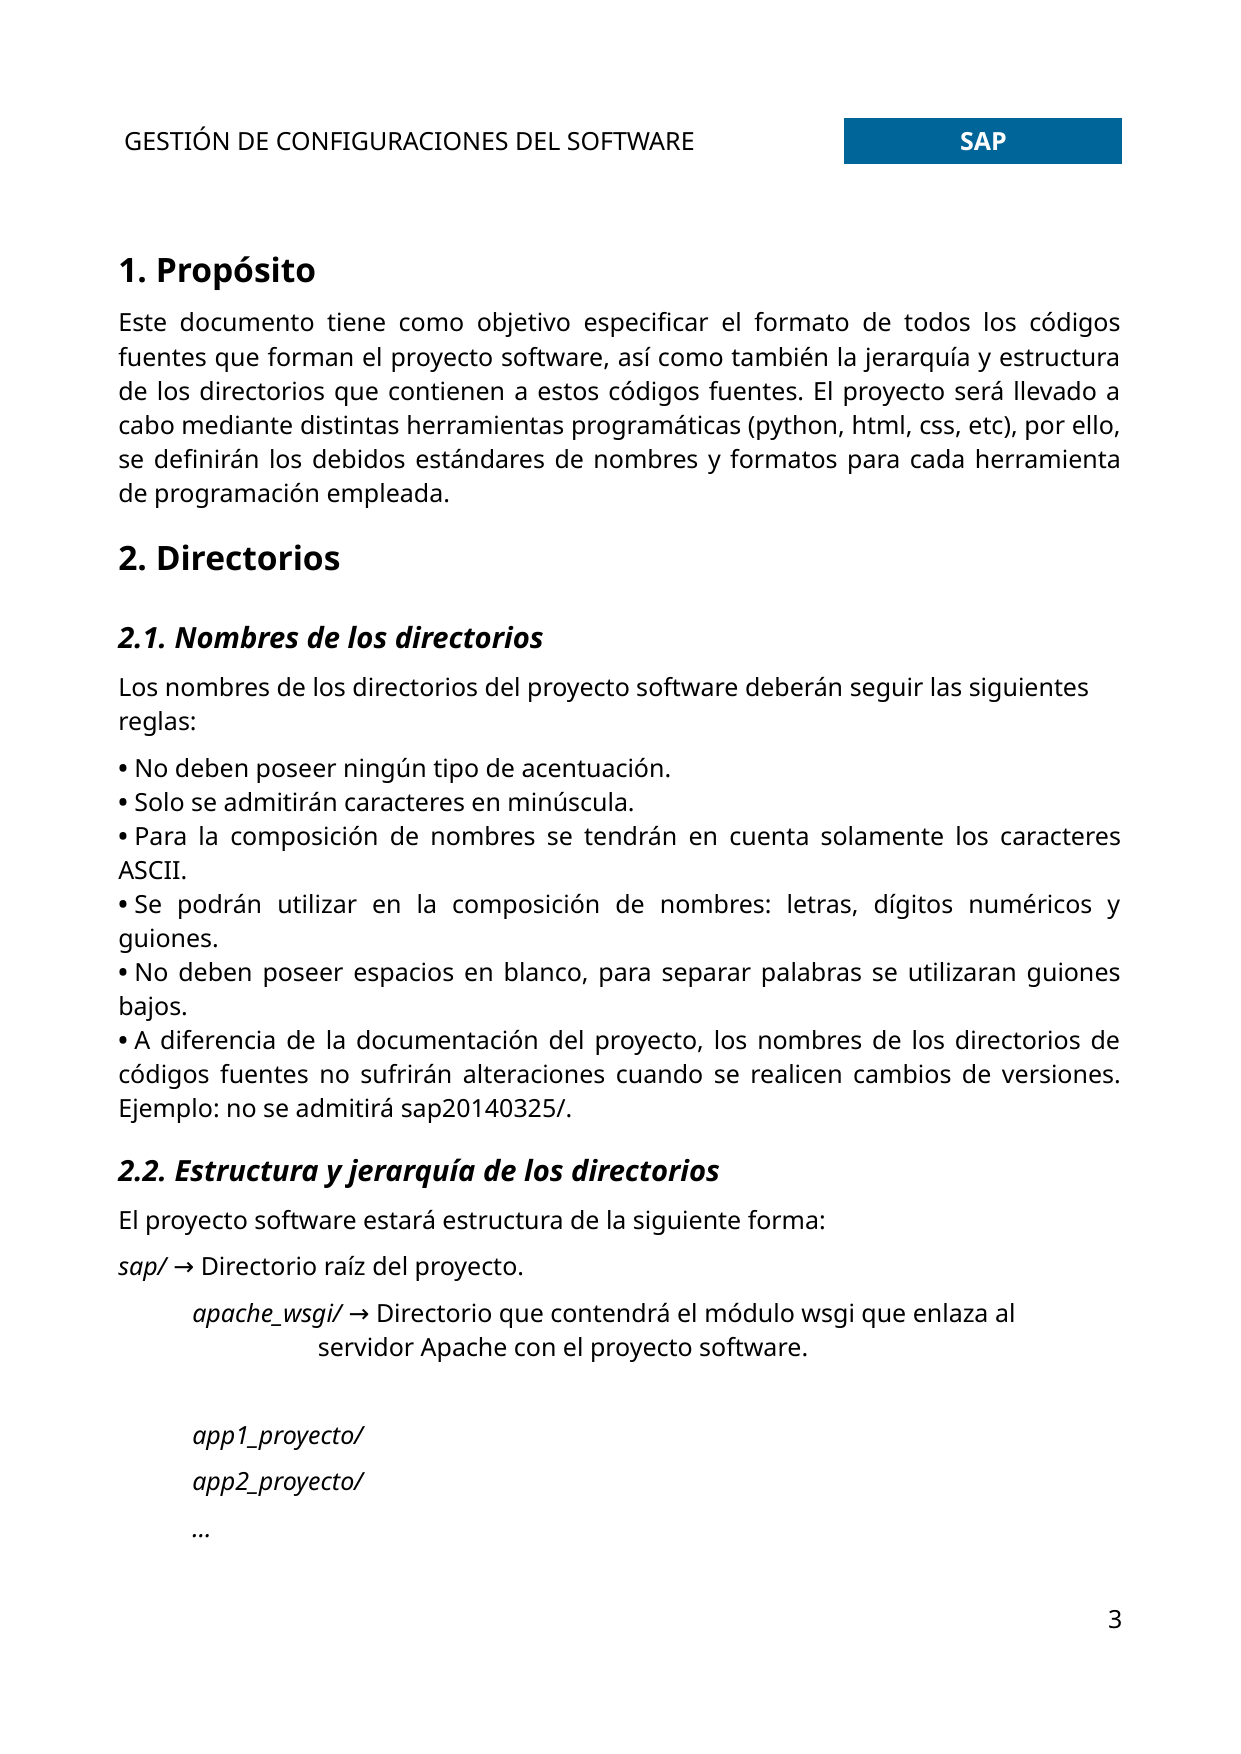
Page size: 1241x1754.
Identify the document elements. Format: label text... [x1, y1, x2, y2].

text El proyecto software estará estructura de la siguiente forma: [118, 1202, 1122, 1236]
subtitle 2. Directorios [118, 534, 1122, 580]
text apache_wsgi/ → Directorio que contendrá el módulo wsgi que enlaza al servidor Apache con el proyecto software. [118, 1296, 1122, 1364]
text app1_proyecto/ [118, 1417, 1122, 1451]
text app2_proyecto/ [118, 1464, 1122, 1498]
list Solo se admitirán caracteres en minúscula. [118, 784, 1122, 819]
subtitle 1. Propósito [118, 247, 1122, 293]
text Los nombres de los directorios del proyecto software deberán seguir las siguientes reglas: [118, 670, 1122, 738]
list Se podrán utilizar en la composición de nombres: letras, dígitos numéricos y guiones. [118, 887, 1122, 955]
text sap/ → Directorio raíz del proyecto. [118, 1249, 1122, 1283]
text … [118, 1511, 1122, 1544]
subtitle 2.1. Nombres de los directorios [118, 618, 1122, 657]
list A diferencia de la documentación del proyecto, los nombres de los directorios de códigos fuentes no sufrirán alteraciones cuando se realicen cambios de versiones. Ejemplo: no se admitirá sap20140325/. [118, 1023, 1122, 1125]
list No deben poseer espacios en blanco, para separar palabras se utilizaran guiones bajos. [118, 955, 1122, 1023]
list No deben poseer ningún tipo de acentuación. [118, 751, 1122, 784]
text Este documento tiene como objetivo especificar el formato de todos los códigos fuentes que forman el proyecto software, así como también la jerarquía y estructura de los directorios que contienen a estos códigos fuentes. El proyecto será llevado a cabo mediante distintas herramientas programáticas (python, html, css, etc), por ello, se definirán los debidos estándares de nombres y formatos para cada herramienta de programación empleada. [118, 305, 1122, 509]
subtitle 2.2. Estructura y jerarquía de los directorios [118, 1150, 1122, 1190]
list Para la composición de nombres se tendrán en cuenta solamente los caracteres ASCII. [118, 819, 1122, 887]
